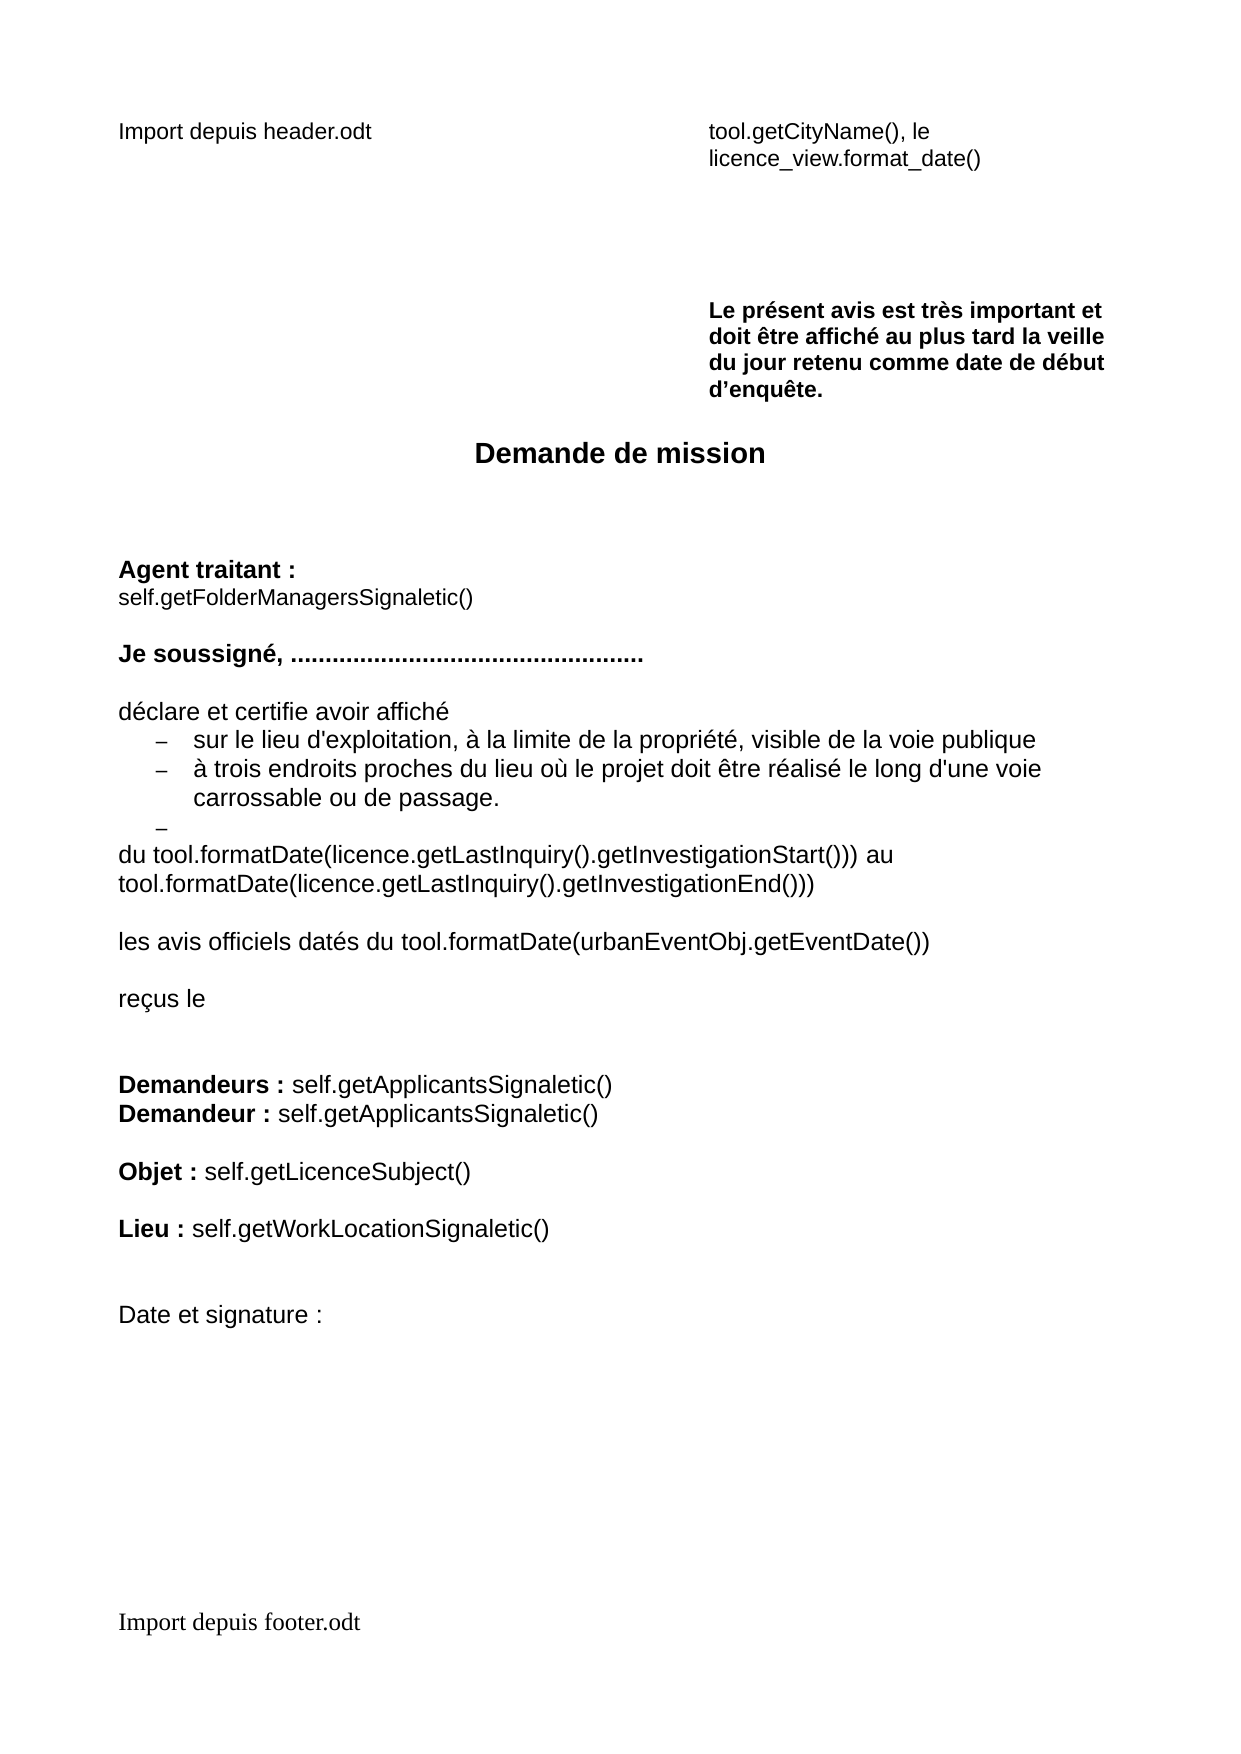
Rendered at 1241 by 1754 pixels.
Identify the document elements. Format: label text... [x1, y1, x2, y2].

text Date et signature : [118, 1301, 1122, 1329]
text Objet : self.getLicenceSubject() [118, 1157, 1122, 1186]
text Demandeur : self.getApplicantsSignaletic() [118, 1099, 1122, 1128]
text Je soussigné, ................................................... [118, 639, 1122, 668]
text déclare et certifie avoir affiché [118, 697, 1122, 726]
text Demandeurs : self.getApplicantsSignaletic() [118, 1071, 1122, 1099]
table_header Import depuis header.odt [118, 118, 708, 402]
list sur le lieu d'exploitation, à la limite de la propriété, visible de la voie publique [156, 726, 1122, 754]
text Agent traitant : [118, 555, 1122, 584]
table_header tool.getCityName(), le licence_view.format_date() Le présent avis est très important et doit être affiché au plus tard la veille du jour retenu comme date de début d’enquête. [709, 118, 1123, 402]
text Lieu : self.getWorkLocationSignaletic() [118, 1214, 1122, 1243]
text du tool.formatDate(licence.getLastInquiry().getInvestigationStart())) au tool.formatDate(licence.getLastInquiry().getInvestigationEnd())) [118, 841, 1122, 898]
text les avis officiels datés du tool.formatDate(urbanEventObj.getEventDate()) [118, 927, 1122, 956]
title Demande de mission [118, 436, 1122, 469]
text self.getFolderManagersSignaletic() [118, 584, 1122, 611]
text reçus le [118, 984, 1122, 1013]
list à trois endroits proches du lieu où le projet doit être réalisé le long d'une voie carrossable ou de passage. [156, 754, 1122, 812]
